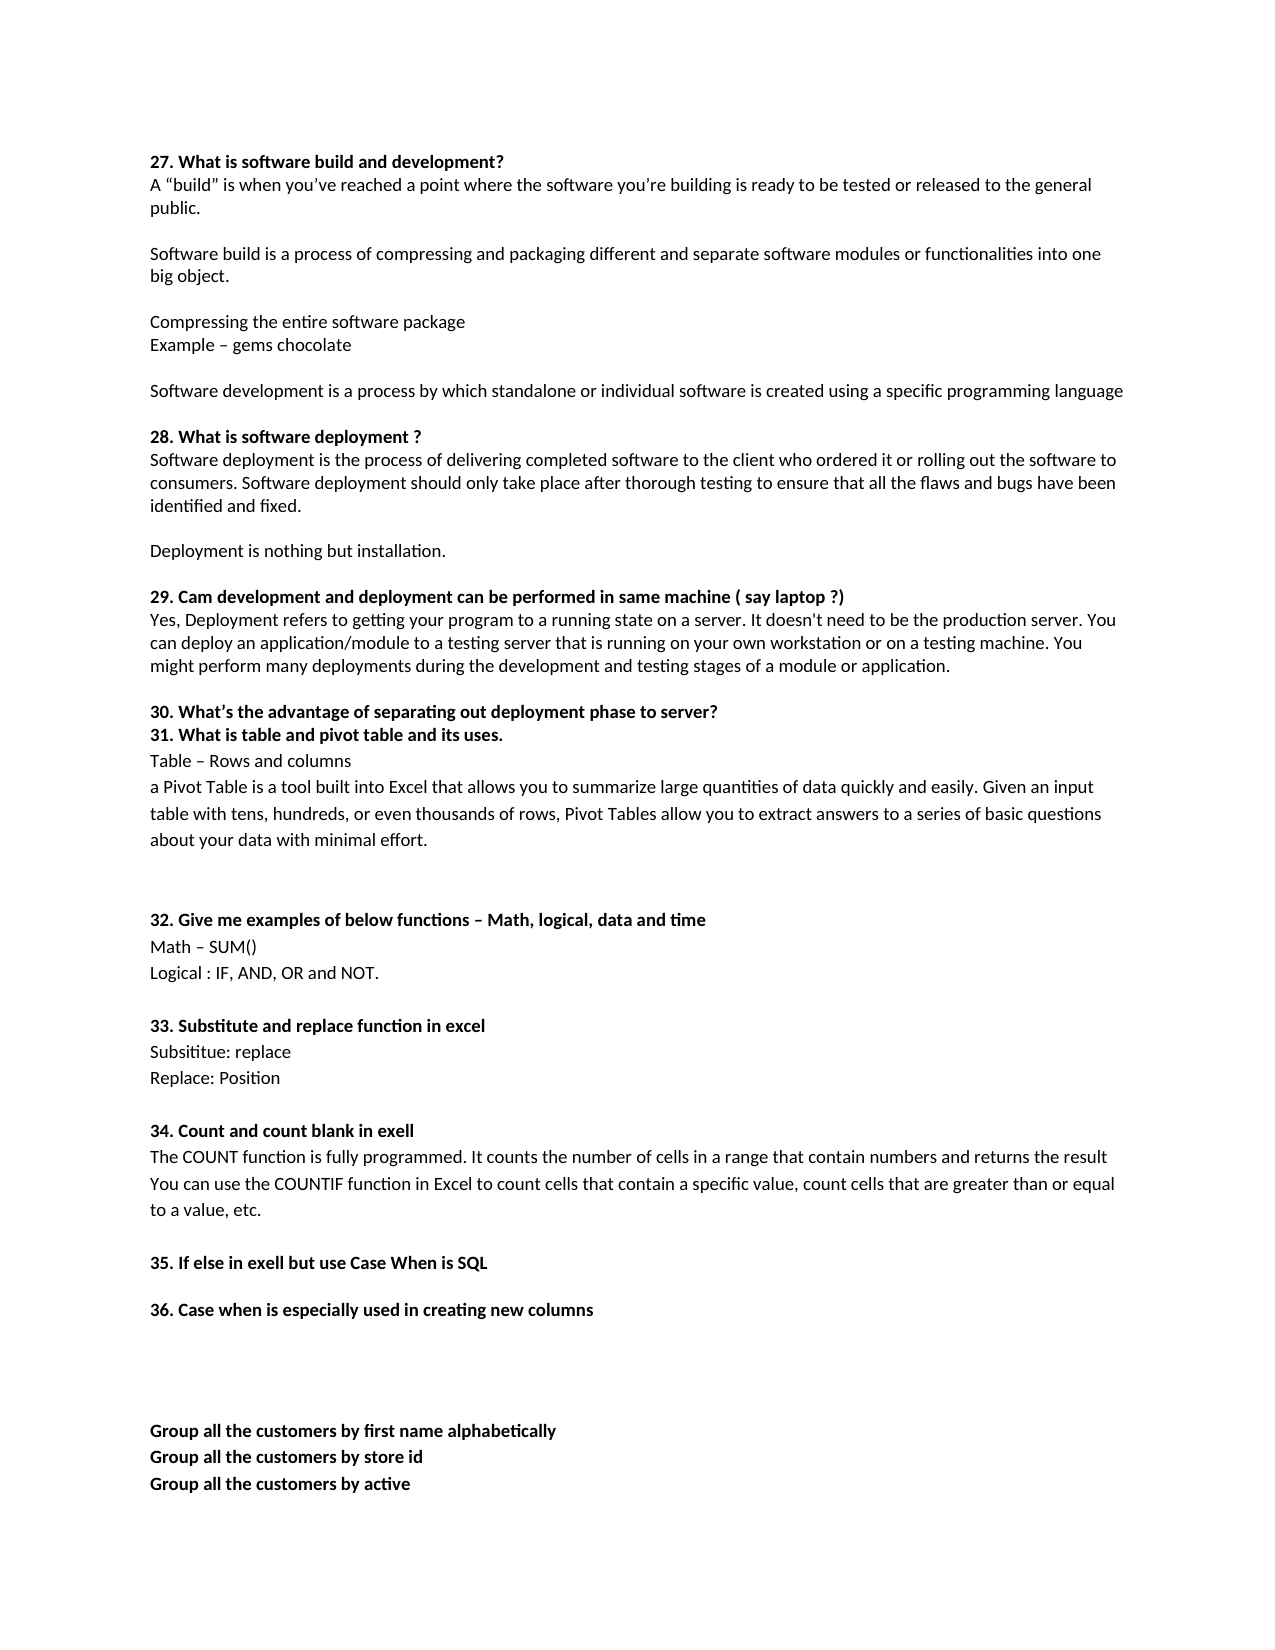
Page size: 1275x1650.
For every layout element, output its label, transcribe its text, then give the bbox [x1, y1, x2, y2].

text Group all the customers by first name alphabetically Group all the customers by store id Group all the customers by active [150, 1419, 1125, 1494]
text 36. Case when is especially used in creating new columns [150, 1298, 1125, 1321]
text Software development is a process by which standalone or individual software is created using a specific programming language [150, 379, 1125, 402]
text 28. What is software deployment ? [150, 425, 1125, 448]
text 30. What’s the advantage of separating out deployment phase to server? [150, 700, 1125, 723]
text 29. Cam development and deployment can be performed in same machine ( say laptop ?) [150, 585, 1125, 608]
text Compressing the entire software package [150, 310, 1125, 333]
text Software deployment is the process of delivering completed software to the client who ordered it or rolling out the software to consumers. Software deployment should only take place after thorough testing to ensure that all the flaws and bugs have been identified and fixed. [150, 448, 1125, 517]
text Deployment is nothing but installation. [150, 539, 1125, 562]
text 27. What is software build and development? [150, 150, 1125, 173]
text Yes, Deployment refers to getting your program to a running state on a server. It doesn't need to be the production server. You can deploy an application/module to a testing server that is running on your own workstation or on a testing machine. You might perform many deployments during the development and testing stages of a module or application. [150, 608, 1125, 677]
text A “build” is when you’ve reached a point where the software you’re building is ready to be tested or released to the general public. [150, 173, 1125, 219]
text Example – gems chocolate [150, 333, 1125, 356]
text 32. Give me examples of below functions – Math, logical, data and time Math – SUM() Logical : IF, AND, OR and NOT. 33. Substitute and replace function in excel Subsititue: replace Replace: Position 34. Count and count blank in exell The COUNT function is fully programmed. It counts the number of cells in a range that contain numbers and returns the result You can use the COUNTIF function in Excel to count cells that contain a specific value, count cells that are greater than or equal to a value, etc. 35. If else in exell but use Case When is SQL [150, 908, 1125, 1274]
text Software build is a process of compressing and packaging different and separate software modules or functionalities into one big object. [150, 242, 1125, 287]
text 31. What is table and pivot table and its uses. Table – Rows and columns a Pivot Table is a tool built into Excel that allows you to summarize large quantities of data quickly and easily. Given an input table with tens, hundreds, or even thousands of rows, Pivot Tables allow you to extract answers to a series of basic questions about your data with minimal effort. [150, 723, 1125, 883]
